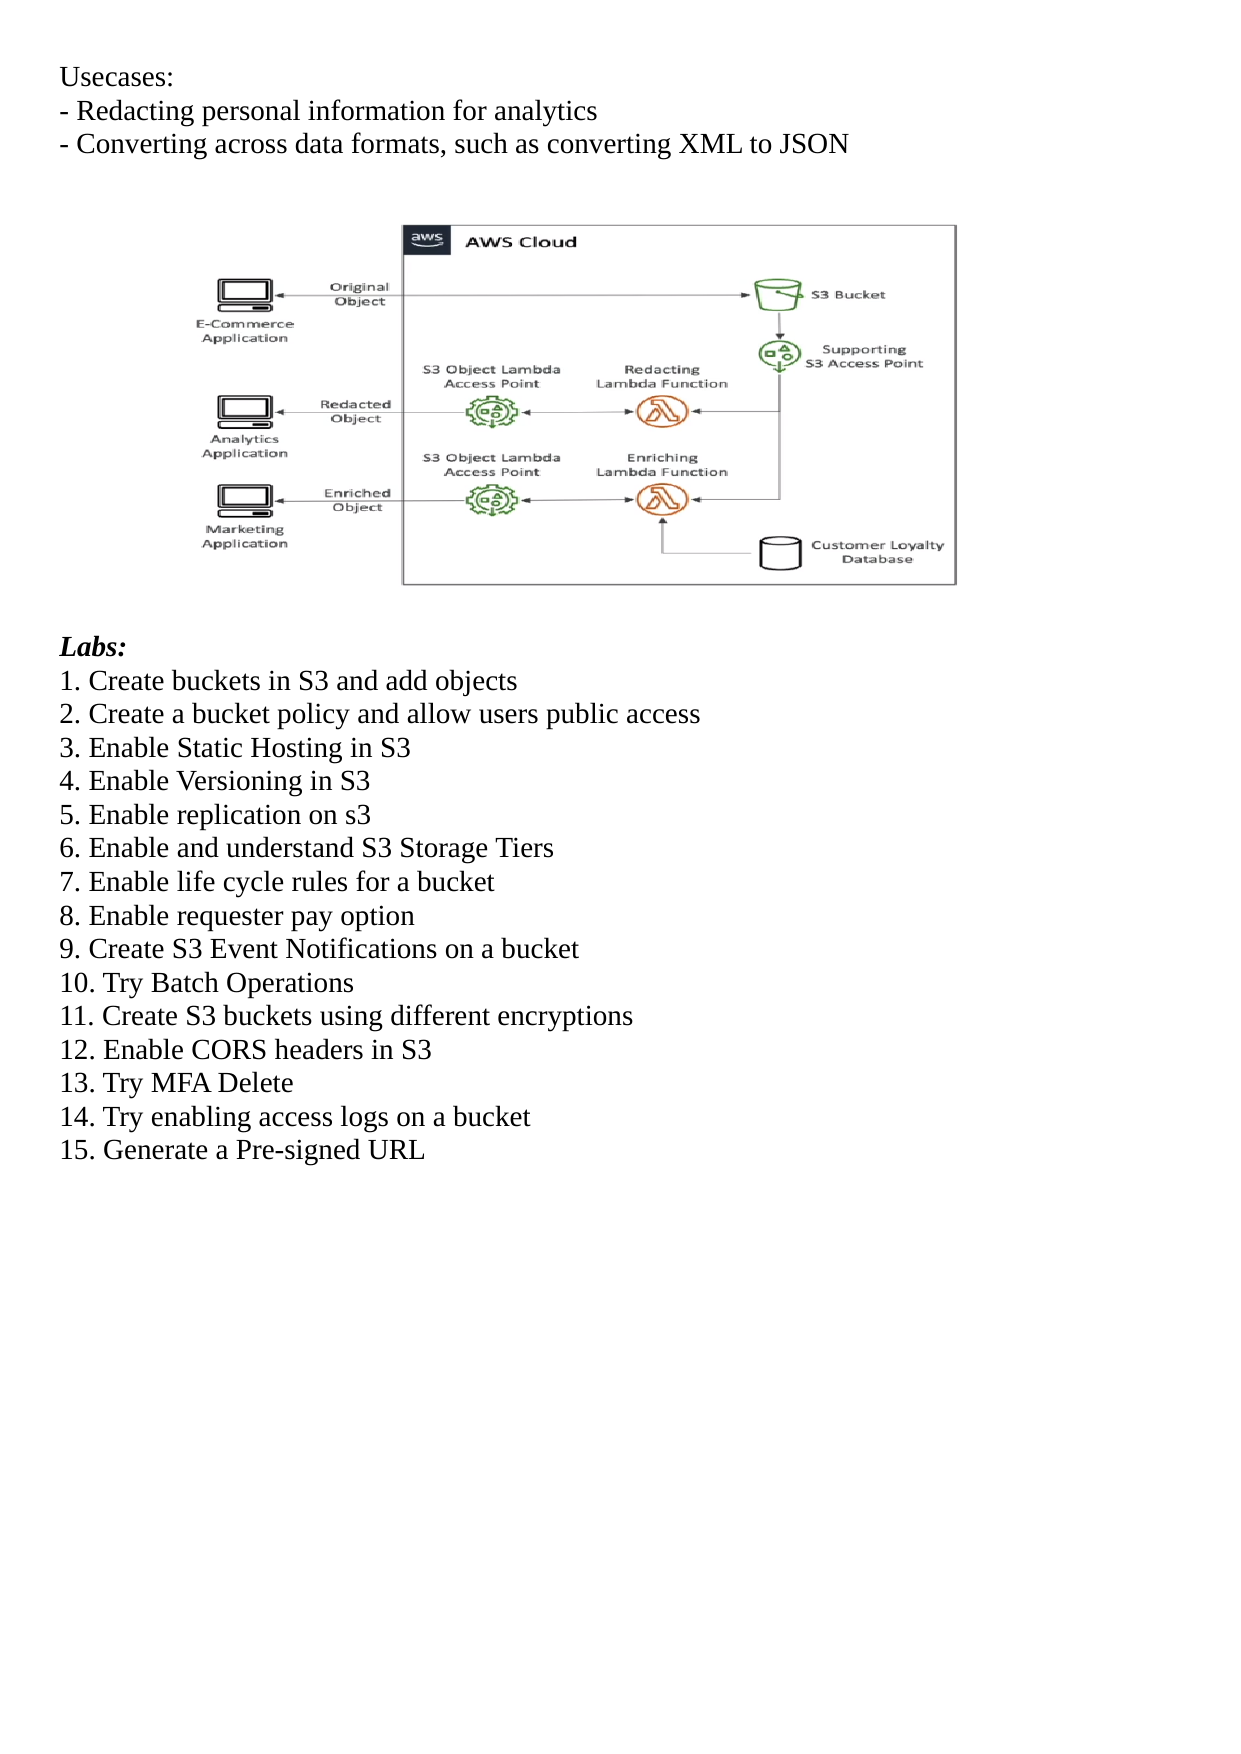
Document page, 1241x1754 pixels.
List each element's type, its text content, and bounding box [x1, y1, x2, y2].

text 6. Enable and understand S3 Storage Tiers [59, 831, 1181, 864]
text Labs: [59, 629, 1181, 663]
text - Redacting personal information for analytics [59, 93, 1181, 126]
picture [190, 187, 970, 596]
text 9. Create S3 Event Notifications on a bucket [59, 931, 1181, 965]
text 8. Enable requester pay option [59, 898, 1181, 931]
text - Converting across data formats, such as converting XML to JSON [59, 126, 1181, 160]
text 14. Try enabling access logs on a bucket [59, 1099, 1181, 1132]
text 13. Try MFA Delete [59, 1065, 1181, 1099]
text 1. Create buckets in S3 and add objects [59, 663, 1181, 696]
text 12. Enable CORS headers in S3 [59, 1032, 1181, 1065]
text 15. Generate a Pre-signed URL [59, 1132, 1181, 1166]
text 3. Enable Static Hosting in S3 [59, 730, 1181, 763]
text 2. Create a bucket policy and allow users public access [59, 696, 1181, 730]
text 4. Enable Versioning in S3 [59, 763, 1181, 797]
text 11. Create S3 buckets using different encryptions [59, 998, 1181, 1032]
text 7. Enable life cycle rules for a bucket [59, 864, 1181, 898]
text 5. Enable replication on s3 [59, 797, 1181, 831]
text Usecases: [59, 59, 1181, 93]
text 10. Try Batch Operations [59, 965, 1181, 998]
